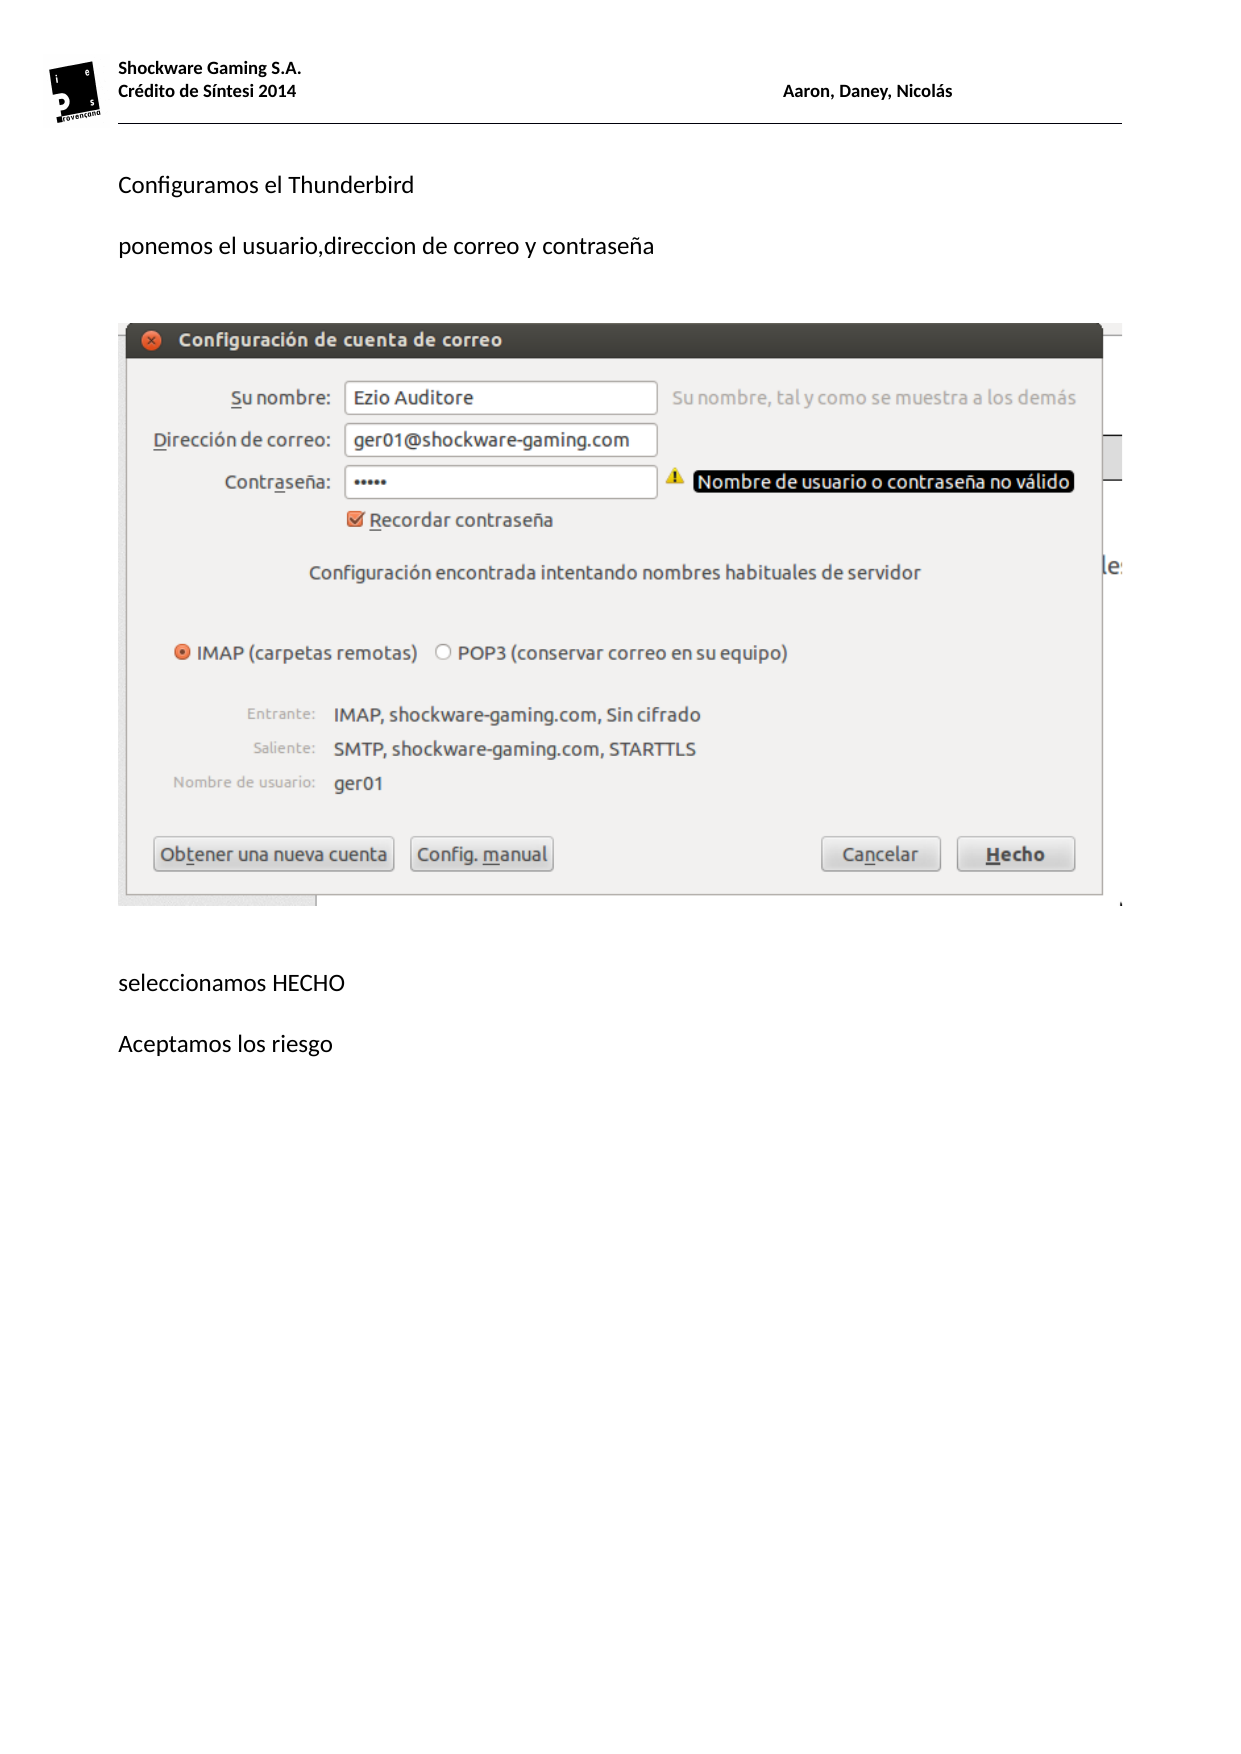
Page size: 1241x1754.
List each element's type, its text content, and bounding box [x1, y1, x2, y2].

picture [118, 323, 1123, 906]
text Configuramos el Thunderbird [118, 169, 1122, 200]
text seleccionamos HECHO [118, 967, 1122, 997]
text ponemos el usuario,direccion de correo y contraseña [118, 230, 1122, 261]
picture [43, 54, 110, 128]
text Aceptamos los riesgo [118, 1028, 1122, 1058]
